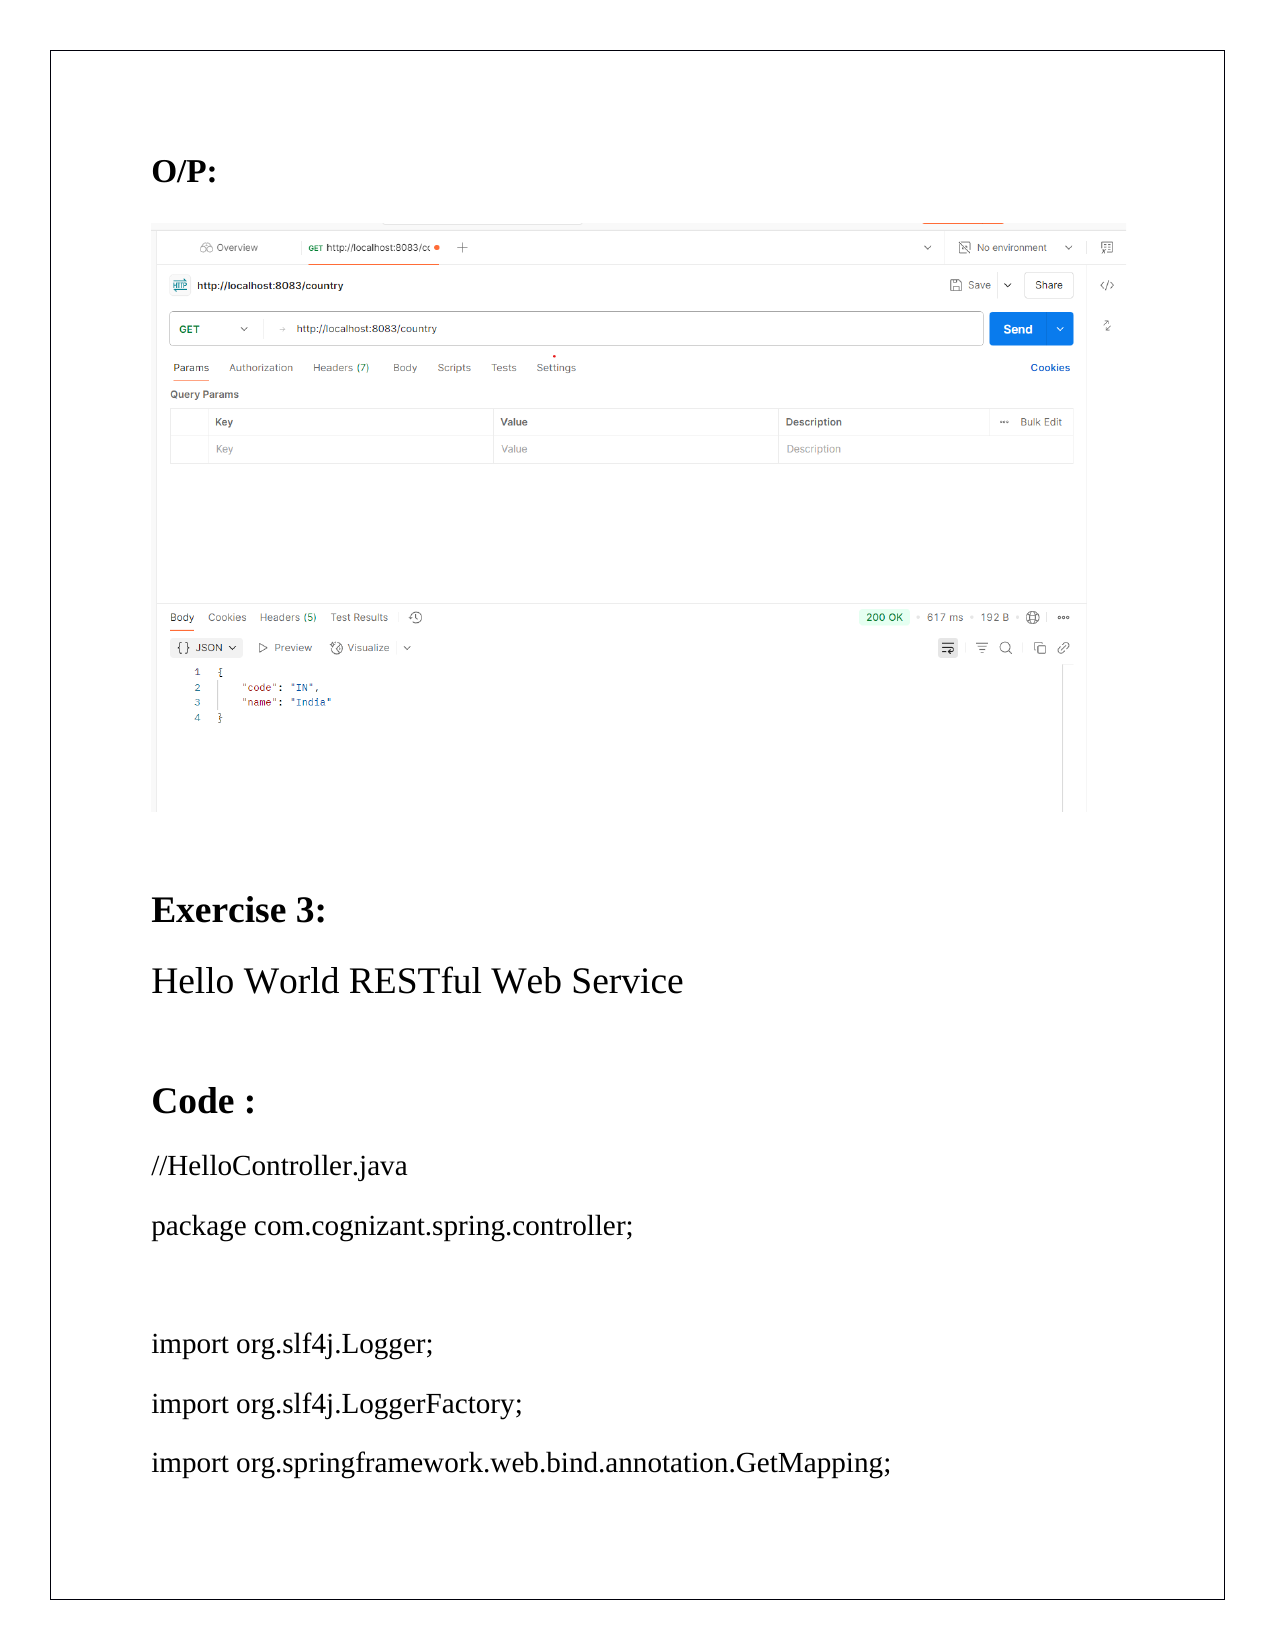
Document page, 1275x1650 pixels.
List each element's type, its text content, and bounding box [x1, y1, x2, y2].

text import org.slf4j.Logger; [151, 1327, 1124, 1360]
text Exercise 3: [151, 888, 1124, 931]
text import org.slf4j.LoggerFactory; [151, 1386, 1124, 1419]
text package com.cognizant.spring.controller; [151, 1208, 1124, 1241]
text Code : [151, 1028, 1124, 1121]
text import org.springframework.web.bind.annotation.GetMapping; [151, 1445, 1124, 1479]
text Hello World RESTful Web Service [151, 958, 1124, 1001]
text O/P: [151, 151, 1124, 223]
picture [151, 223, 1127, 812]
text //HelloController.java [151, 1148, 1124, 1182]
